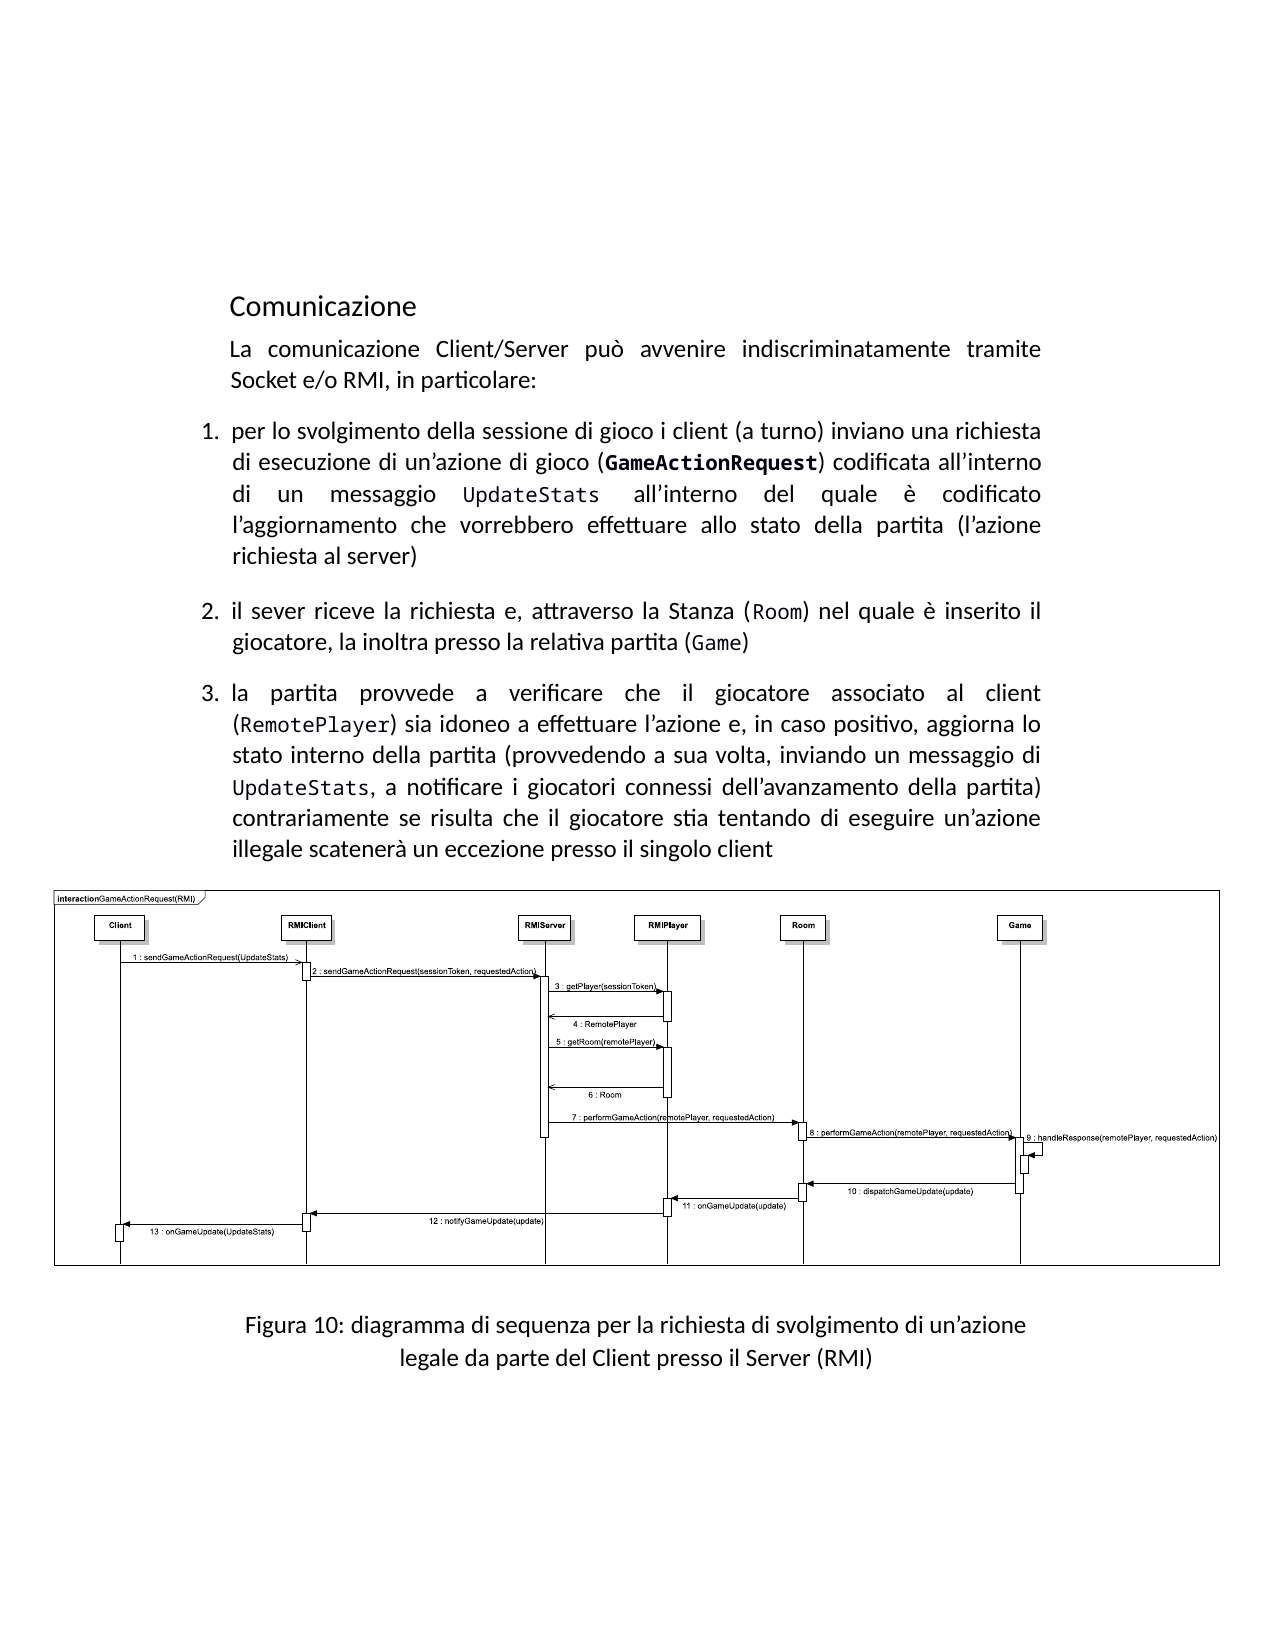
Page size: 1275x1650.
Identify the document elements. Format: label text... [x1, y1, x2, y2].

subtitle Comunicazione [229, 287, 1040, 324]
text La comunicazione Client/Server può avvenire indiscriminatamente tramite Socket e/o RMI, in particolare: [229, 333, 1042, 395]
list la partita provvede a verificare che il giocatore associato al client (RemotePlayer) sia idoneo a effettuare l’azione e, in caso positivo, aggiorna lo stato interno della partita (provvedendo a sua volta, inviando un messaggio di UpdateStats, a notificare i giocatori connessi dell’avanzamento della partita) contrariamente se risulta che il giocatore stia tentando di eseguire un’azione illegale scatenerà un eccezione presso il singolo client [201, 677, 1042, 864]
text Figura 10: diagramma di sequenza per la richiesta di svolgimento di un’azione legale da parte del Client presso il Server (RMI) [231, 1309, 1040, 1373]
list per lo svolgimento della sessione di gioco i client (a turno) inviano una richiesta di esecuzione di un’azione di gioco (GameActionRequest) codificata all’interno di un messaggio UpdateStats all’interno del quale è codificato l’aggiornamento che vorrebbero effettuare allo stato della partita (l’azione richiesta al server) [201, 415, 1042, 571]
list il sever riceve la richiesta e, attraverso la Stanza (Room) nel quale è inserito il giocatore, la inoltra presso la relativa partita (Game) [201, 595, 1042, 657]
